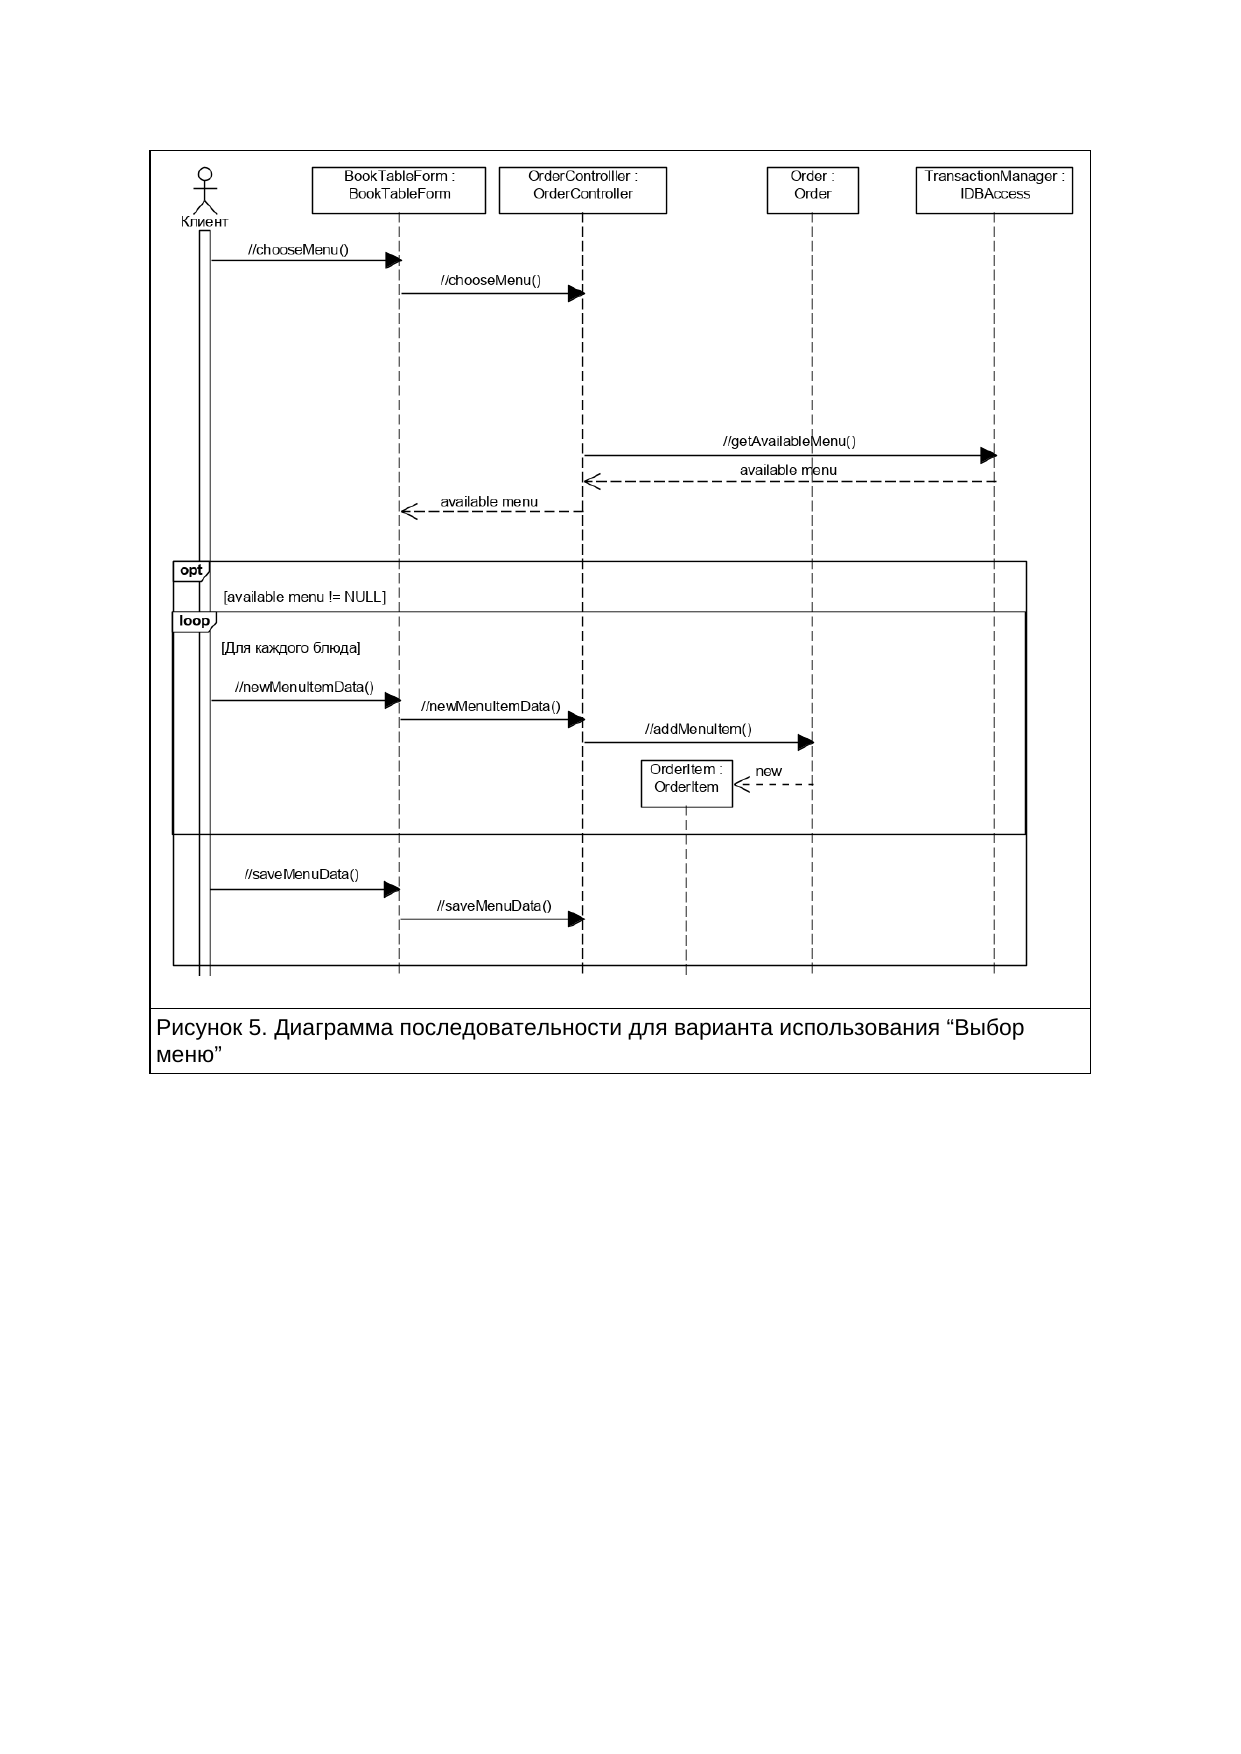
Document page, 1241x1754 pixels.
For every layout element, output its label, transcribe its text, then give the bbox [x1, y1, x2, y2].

picture [155, 156, 1085, 976]
table_cell Рисунок 5. Диаграмма последовательности для варианта использования “Выбор меню” [151, 1009, 1090, 1073]
table_header [151, 151, 1090, 1007]
